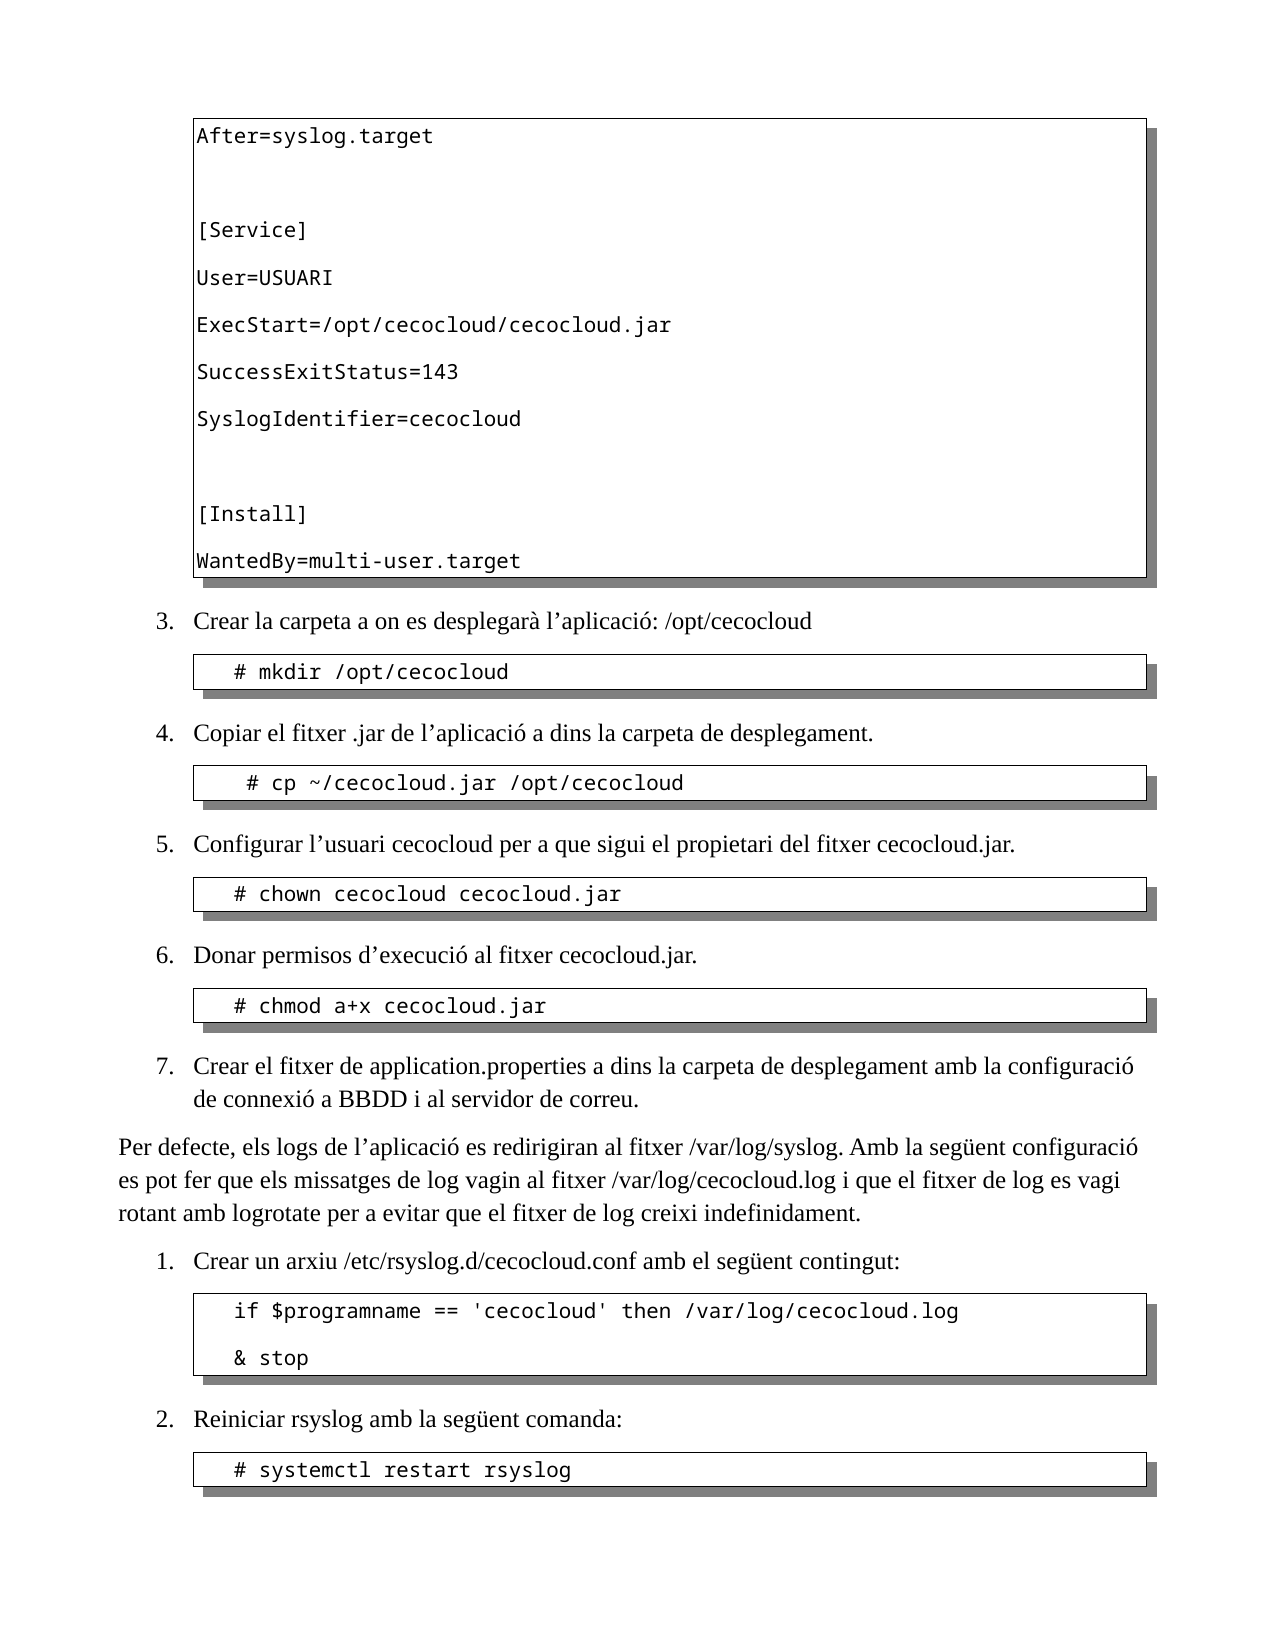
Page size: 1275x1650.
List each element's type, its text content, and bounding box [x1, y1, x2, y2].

text Per defecte, els logs de l’aplicació es redirigiran al fitxer /var/log/syslog. Amb la següent configuració es pot fer que els missatges de log vagin al fitxer /var/log/cecocloud.log i que el fitxer de log es vagi rotant amb logrotate per a evitar que el fitxer de log creixi indefinidament. [118, 1132, 1157, 1227]
list Donar permisos d’execució al fitxer cecocloud.jar. [156, 940, 1157, 969]
list # cp ~/cecocloud.jar /opt/cecocloud [194, 766, 1146, 800]
list # chown cecocloud cecocloud.jar [194, 878, 1146, 911]
text SyslogIdentifier=cecocloud [194, 401, 1146, 433]
text SuccessExitStatus=143 [194, 354, 1146, 386]
list & stop [194, 1341, 1146, 1375]
list # chmod a+x cecocloud.jar [194, 989, 1146, 1022]
list Copiar el fitxer .jar de l’aplicació a dins la carpeta de desplegament. [156, 718, 1157, 746]
list Crear el fitxer de application.properties a dins la carpeta de desplegament amb la configuració de connexió a BBDD i al servidor de correu. [156, 1051, 1157, 1113]
text ExecStart=/opt/cecocloud/cecocloud.jar [194, 307, 1146, 338]
list Crear la carpeta a on es desplegarà l’aplicació: /opt/cecocloud [156, 606, 1157, 635]
list # mkdir /opt/cecocloud [194, 655, 1146, 688]
list Reiniciar rsyslog amb la següent comanda: [156, 1404, 1157, 1433]
text User=USUARI [194, 260, 1146, 291]
text WantedBy=multi-user.target [194, 543, 1146, 577]
list Crear un arxiu /etc/rsyslog.d/cecocloud.conf amb el següent contingut: [156, 1246, 1157, 1274]
text [Service] [194, 212, 1146, 244]
list # systemctl restart rsyslog [194, 1453, 1146, 1486]
list Configurar l’usuari cecocloud per a que sigui el propietari del fitxer cecocloud.jar. [156, 829, 1157, 858]
text [Install] [194, 496, 1146, 527]
list if $programname == 'cecocloud' then /var/log/cecocloud.log [194, 1294, 1146, 1325]
text After=syslog.target [194, 119, 1146, 149]
